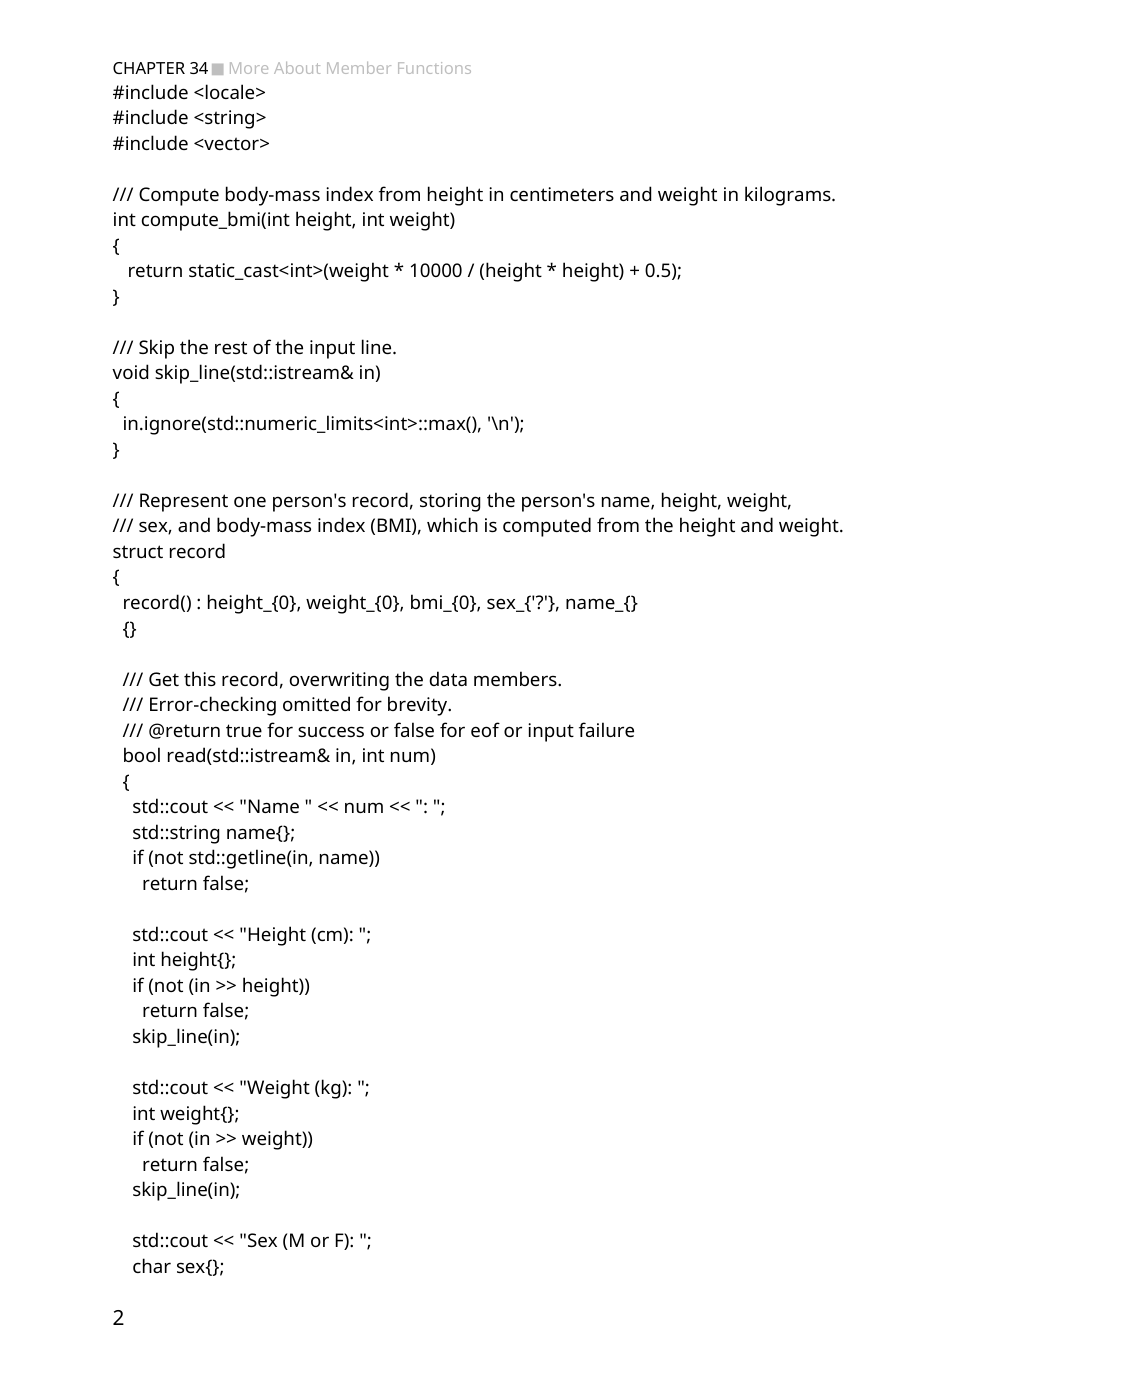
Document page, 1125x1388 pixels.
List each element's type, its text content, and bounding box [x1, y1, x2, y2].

text { [112, 385, 1012, 411]
text skip_line(in); [112, 1176, 1012, 1202]
text #include <string> [112, 104, 1012, 130]
text { [112, 768, 1012, 793]
text if (not (in >> height)) [112, 972, 1012, 998]
text in.ignore(std::numeric_limits<int>::max(), '\n'); [112, 411, 1012, 436]
text int height{}; [112, 947, 1012, 972]
text {} [112, 615, 1012, 640]
text } [112, 283, 1012, 309]
text int compute_bmi(int height, int weight) [112, 207, 1012, 232]
text /// Represent one person's record, storing the person's name, height, weight, [112, 487, 1012, 513]
text std::cout << "Weight (kg): "; [112, 1074, 1012, 1100]
text } [112, 436, 1012, 462]
text /// @return true for success or false for eof or input failure [112, 717, 1012, 742]
text char sex{}; [112, 1253, 1012, 1278]
text int weight{}; [112, 1100, 1012, 1125]
text return false; [112, 870, 1012, 896]
text { [112, 232, 1012, 258]
text bool read(std::istream& in, int num) [112, 742, 1012, 768]
text /// Compute body-mass index from height in centimeters and weight in kilograms. [112, 181, 1012, 207]
text /// Error-checking omitted for brevity. [112, 691, 1012, 717]
text if (not std::getline(in, name)) [112, 844, 1012, 870]
text { [112, 564, 1012, 589]
text std::cout << "Sex (M or F): "; [112, 1227, 1012, 1253]
text #include <vector> [112, 130, 1012, 156]
text std::string name{}; [112, 819, 1012, 844]
text record() : height_{0}, weight_{0}, bmi_{0}, sex_{'?'}, name_{} [112, 589, 1012, 615]
text return false; [112, 998, 1012, 1023]
text std::cout << "Name " << num << ": "; [112, 793, 1012, 819]
text /// sex, and body-mass index (BMI), which is computed from the height and weight. [112, 513, 1012, 538]
text /// Get this record, overwriting the data members. [112, 666, 1012, 691]
text if (not (in >> weight)) [112, 1125, 1012, 1151]
text return false; [112, 1151, 1012, 1176]
text /// Skip the rest of the input line. [112, 334, 1012, 360]
text void skip_line(std::istream& in) [112, 360, 1012, 385]
text #include <locale> [112, 79, 1012, 104]
text skip_line(in); [112, 1023, 1012, 1049]
text struct record [112, 538, 1012, 564]
text std::cout << "Height (cm): "; [112, 921, 1012, 947]
text return static_cast<int>(weight * 10000 / (height * height) + 0.5); [112, 258, 1012, 283]
